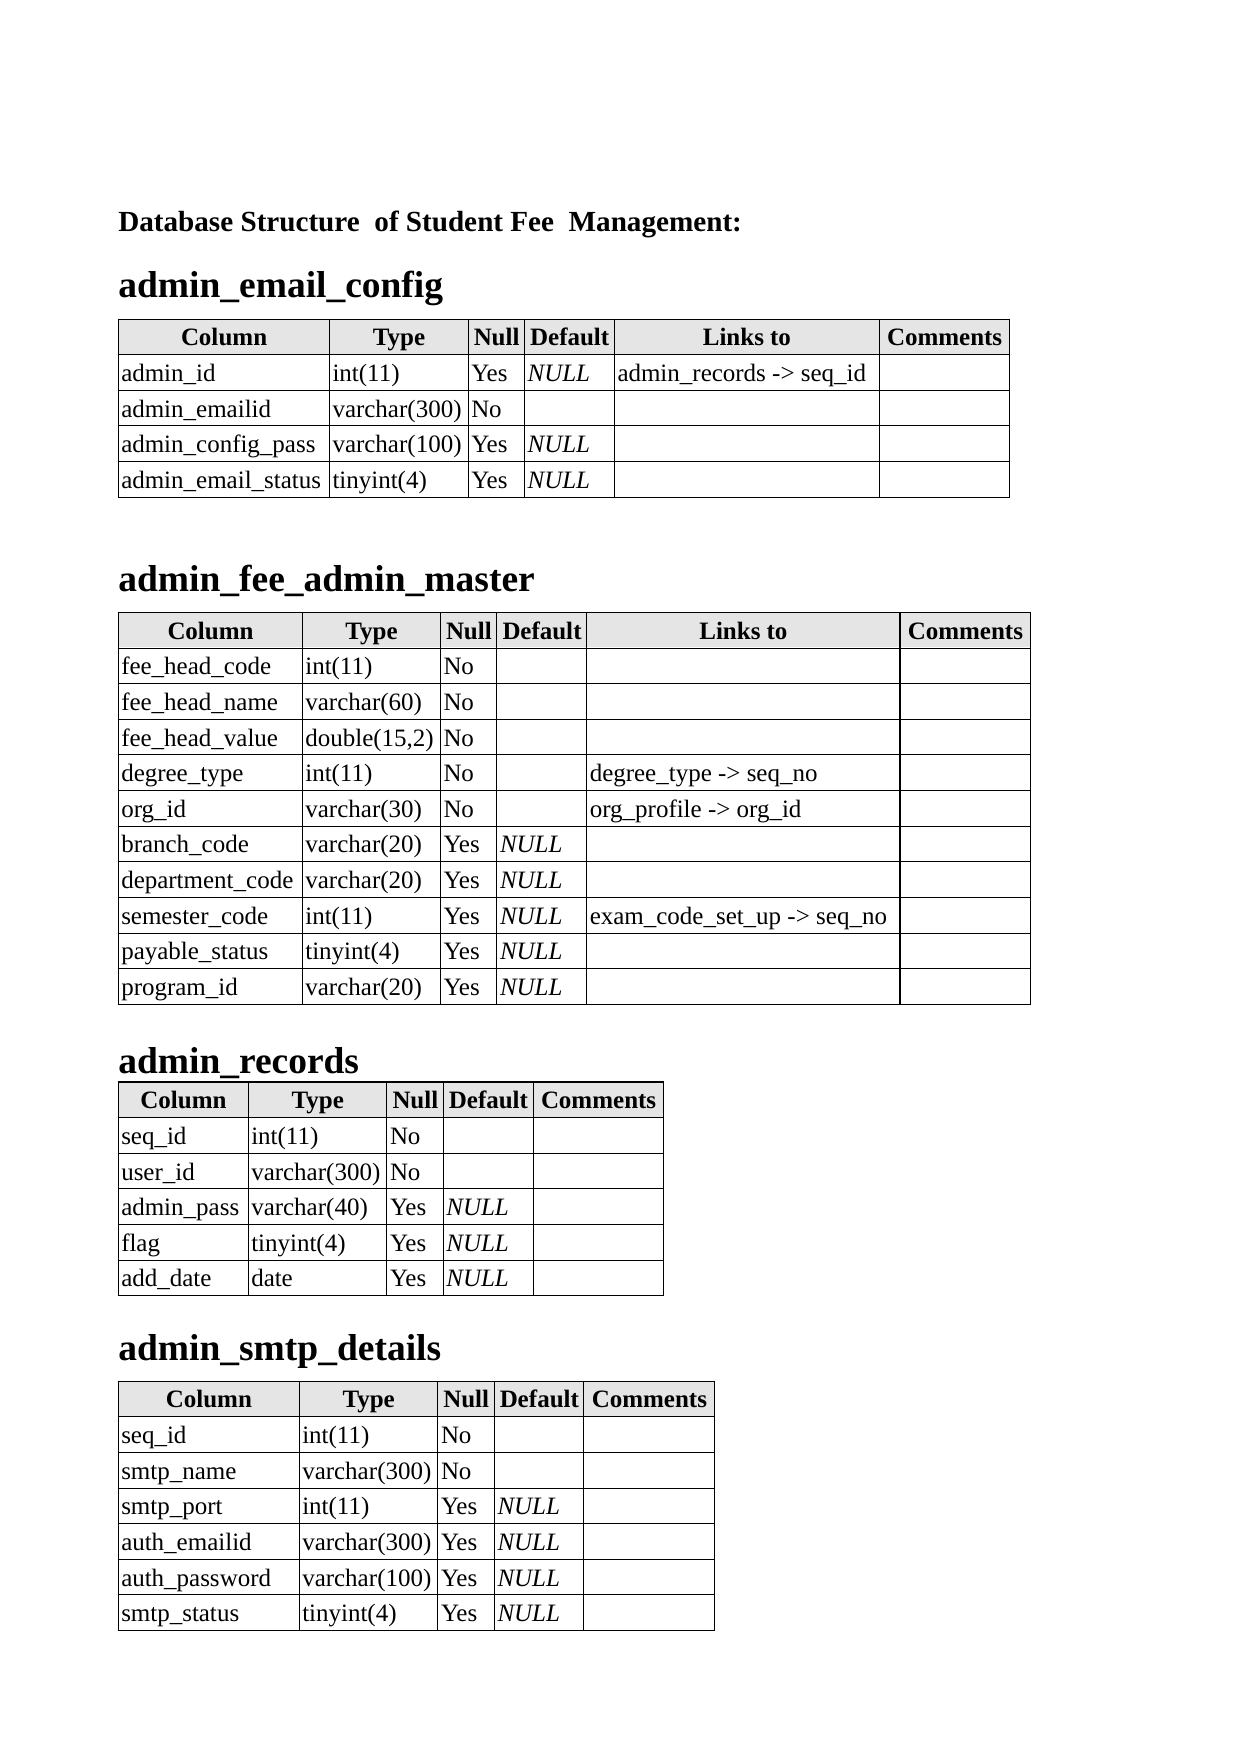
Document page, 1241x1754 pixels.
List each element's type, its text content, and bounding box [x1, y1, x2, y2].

table_header Default [495, 1382, 583, 1416]
table_cell No [441, 720, 496, 754]
table_cell [497, 720, 586, 754]
table_cell varchar(300) [330, 391, 468, 425]
table_cell Yes [469, 355, 524, 390]
table_cell degree_type -> seq_no [587, 755, 899, 790]
table_cell seq_id [119, 1118, 248, 1153]
table_cell NULL [495, 1595, 583, 1630]
table_cell auth_password [119, 1560, 299, 1594]
table_cell No [469, 391, 524, 425]
table_cell [497, 649, 586, 683]
table_header Type [300, 1382, 437, 1416]
table_cell varchar(20) [303, 969, 440, 1004]
table_cell varchar(20) [303, 827, 440, 861]
table_cell smtp_status [119, 1595, 299, 1630]
table_cell [584, 1453, 714, 1487]
table_header Column [119, 613, 302, 647]
table_cell Yes [438, 1560, 494, 1594]
table_cell program_id [119, 969, 302, 1004]
table_cell [615, 391, 879, 425]
table_cell NULL [525, 355, 614, 390]
table_header Column [119, 1382, 299, 1416]
table_cell [901, 862, 1030, 897]
table_cell Yes [469, 462, 524, 497]
table_cell int(11) [300, 1417, 437, 1452]
table_header Null [441, 613, 496, 647]
table_cell Yes [438, 1524, 494, 1559]
table_cell [901, 934, 1030, 968]
table_cell varchar(300) [300, 1453, 437, 1487]
table_cell [587, 862, 899, 897]
table_cell [534, 1261, 663, 1295]
table_cell Yes [438, 1489, 494, 1523]
table_cell int(11) [330, 355, 468, 390]
subtitle admin_fee_admin_master [118, 556, 1122, 599]
table_header Comments [880, 320, 1009, 354]
table_cell Yes [441, 898, 496, 932]
table_header Comments [534, 1083, 663, 1117]
table_cell [901, 791, 1030, 826]
table_cell varchar(40) [249, 1189, 386, 1224]
table_cell varchar(300) [300, 1524, 437, 1559]
table_cell NULL [497, 969, 586, 1004]
table_cell admin_records -> seq_id [615, 355, 879, 390]
table_cell [497, 755, 586, 790]
table_cell [444, 1154, 533, 1188]
table_cell int(11) [303, 898, 440, 932]
table_header Column [119, 1083, 248, 1117]
table_cell Yes [441, 862, 496, 897]
table_cell tinyint(4) [303, 934, 440, 968]
table_cell NULL [495, 1560, 583, 1594]
table_header Comments [584, 1382, 714, 1416]
table_cell int(11) [303, 649, 440, 683]
table_cell varchar(30) [303, 791, 440, 826]
table_cell exam_code_set_up -> seq_no [587, 898, 899, 932]
table_cell degree_type [119, 755, 302, 790]
table_cell [587, 720, 899, 754]
table_cell NULL [444, 1261, 533, 1295]
table_header Type [249, 1083, 386, 1117]
table_cell [584, 1560, 714, 1594]
table_cell Yes [387, 1261, 443, 1295]
table_cell Yes [438, 1595, 494, 1630]
table_cell [587, 934, 899, 968]
table_cell NULL [525, 462, 614, 497]
table_cell NULL [495, 1524, 583, 1559]
table_header Comments [901, 613, 1030, 647]
table_cell [880, 462, 1009, 497]
table_header Null [469, 320, 524, 354]
table_header Default [497, 613, 586, 647]
table_cell varchar(20) [303, 862, 440, 897]
table_header Type [303, 613, 440, 647]
table_cell [901, 755, 1030, 790]
table_cell [901, 720, 1030, 754]
table_cell NULL [444, 1225, 533, 1259]
table_cell flag [119, 1225, 248, 1259]
table_cell admin_email_status [119, 462, 329, 497]
table_cell [587, 649, 899, 683]
table_cell [901, 898, 1030, 932]
table_cell [880, 355, 1009, 390]
table_cell [444, 1118, 533, 1153]
table_cell NULL [495, 1489, 583, 1523]
table_cell No [441, 684, 496, 719]
table_cell [584, 1489, 714, 1523]
table_cell [615, 462, 879, 497]
table_cell tinyint(4) [330, 462, 468, 497]
table_cell fee_head_name [119, 684, 302, 719]
table_cell No [441, 791, 496, 826]
table_cell No [438, 1417, 494, 1452]
table_cell [587, 684, 899, 719]
table_cell NULL [497, 934, 586, 968]
table_cell [495, 1453, 583, 1487]
table_cell [534, 1118, 663, 1153]
table_cell [534, 1154, 663, 1188]
table_cell [584, 1595, 714, 1630]
table_cell seq_id [119, 1417, 299, 1452]
table_cell NULL [444, 1189, 533, 1224]
table_header Null [438, 1382, 494, 1416]
table_cell No [441, 649, 496, 683]
table_cell admin_id [119, 355, 329, 390]
table_cell admin_emailid [119, 391, 329, 425]
table_cell [534, 1225, 663, 1259]
table_cell No [387, 1118, 443, 1153]
table_cell [497, 791, 586, 826]
table_header Default [525, 320, 614, 354]
table_cell [880, 426, 1009, 461]
table_cell [584, 1524, 714, 1559]
table_cell int(11) [249, 1118, 386, 1153]
table_cell NULL [497, 862, 586, 897]
table_cell admin_pass [119, 1189, 248, 1224]
table_cell department_code [119, 862, 302, 897]
table_header Column [119, 320, 329, 354]
table_cell [525, 391, 614, 425]
table_cell NULL [525, 426, 614, 461]
text Database Structure of Student Fee Management: [118, 204, 1122, 238]
table_cell [534, 1189, 663, 1224]
table_cell fee_head_value [119, 720, 302, 754]
table_header Null [387, 1083, 443, 1117]
table_cell varchar(60) [303, 684, 440, 719]
table_cell add_date [119, 1261, 248, 1295]
table_cell Yes [387, 1225, 443, 1259]
table_header Links to [587, 613, 899, 647]
table_cell double(15,2) [303, 720, 440, 754]
table_cell date [249, 1261, 386, 1295]
table_cell org_profile -> org_id [587, 791, 899, 826]
table_cell [901, 684, 1030, 719]
table_cell [901, 827, 1030, 861]
text admin_smtp_details [118, 1296, 1122, 1368]
table_cell varchar(100) [300, 1560, 437, 1594]
table_cell auth_emailid [119, 1524, 299, 1559]
table_cell Yes [441, 827, 496, 861]
table_cell tinyint(4) [300, 1595, 437, 1630]
subtitle admin_records [118, 1038, 1122, 1081]
table_header Type [330, 320, 468, 354]
table_cell [615, 426, 879, 461]
table_cell smtp_port [119, 1489, 299, 1523]
table_cell NULL [497, 898, 586, 932]
table_cell Yes [387, 1189, 443, 1224]
table_cell int(11) [300, 1489, 437, 1523]
table_cell No [438, 1453, 494, 1487]
table_cell [587, 969, 899, 1004]
table_cell admin_config_pass [119, 426, 329, 461]
table_cell int(11) [303, 755, 440, 790]
table_cell smtp_name [119, 1453, 299, 1487]
table_cell [584, 1417, 714, 1452]
table_cell user_id [119, 1154, 248, 1188]
table_cell payable_status [119, 934, 302, 968]
table_cell Yes [469, 426, 524, 461]
table_cell varchar(300) [249, 1154, 386, 1188]
table_header Default [444, 1083, 533, 1117]
table_cell [901, 969, 1030, 1004]
table_cell [587, 827, 899, 861]
table_cell [495, 1417, 583, 1452]
table_cell semester_code [119, 898, 302, 932]
table_cell varchar(100) [330, 426, 468, 461]
table_cell No [387, 1154, 443, 1188]
table_cell fee_head_code [119, 649, 302, 683]
table_cell No [441, 755, 496, 790]
table_cell branch_code [119, 827, 302, 861]
table_cell tinyint(4) [249, 1225, 386, 1259]
subtitle admin_email_config [118, 263, 1122, 306]
table_cell NULL [497, 827, 586, 861]
table_cell [497, 684, 586, 719]
table_cell [880, 391, 1009, 425]
table_cell [901, 649, 1030, 683]
table_cell Yes [441, 969, 496, 1004]
table_cell Yes [441, 934, 496, 968]
table_header Links to [615, 320, 879, 354]
table_cell org_id [119, 791, 302, 826]
